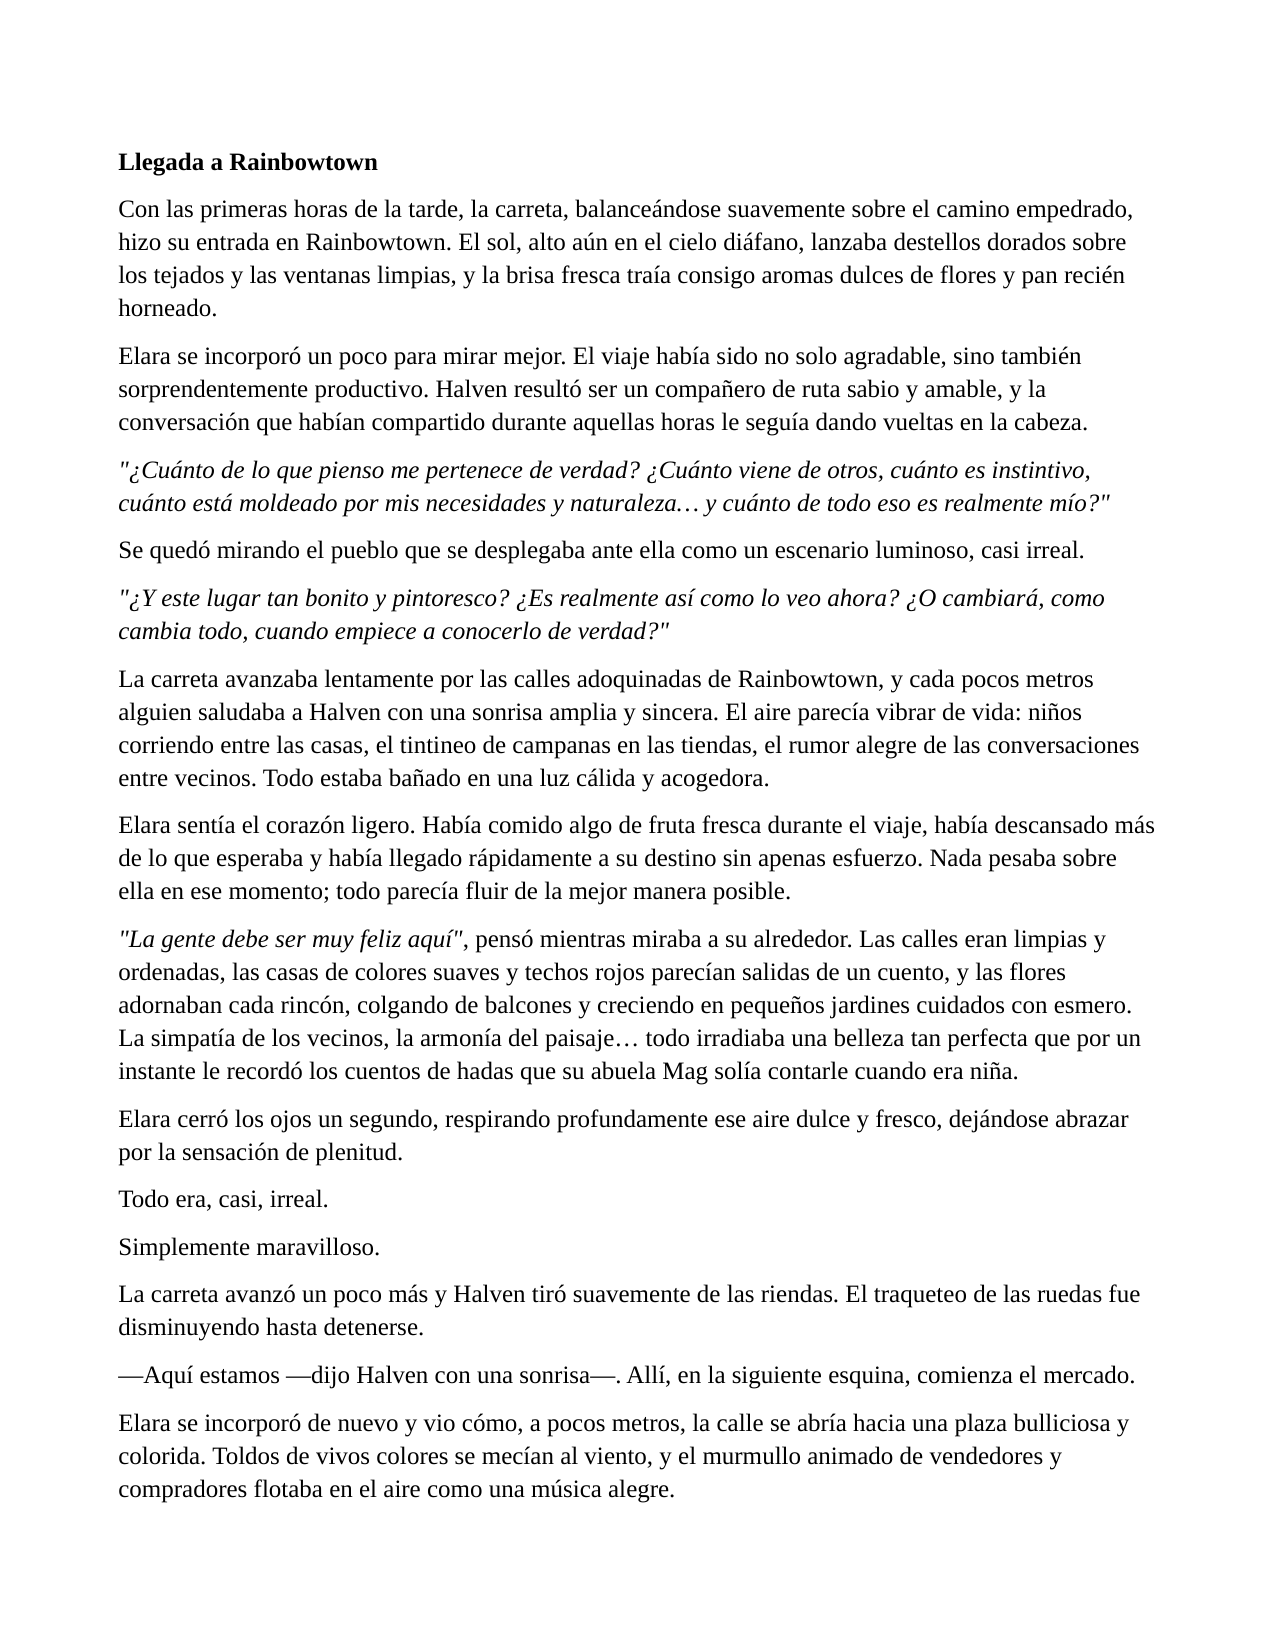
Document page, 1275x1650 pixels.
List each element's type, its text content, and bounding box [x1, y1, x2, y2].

text Todo era, casi, irreal. [118, 1184, 1157, 1213]
text La carreta avanzó un poco más y Halven tiró suavemente de las riendas. El traqueteo de las ruedas fue disminuyendo hasta detenerse. [118, 1279, 1157, 1341]
text Elara cerró los ojos un segundo, respirando profundamente ese aire dulce y fresco, dejándose abrazar por la sensación de plenitud. [118, 1104, 1157, 1165]
text Con las primeras horas de la tarde, la carreta, balanceándose suavemente sobre el camino empedrado, hizo su entrada en Rainbowtown. El sol, alto aún en el cielo diáfano, lanzaba destellos dorados sobre los tejados y las ventanas limpias, y la brisa fresca traía consigo aromas dulces de flores y pan recién horneado. [118, 194, 1157, 322]
text "¿Cuánto de lo que pienso me pertenece de verdad? ¿Cuánto viene de otros, cuánto es instintivo, cuánto está moldeado por mis necesidades y naturaleza… y cuánto de todo eso es realmente mío?" [118, 455, 1157, 517]
text Elara se incorporó un poco para mirar mejor. El viaje había sido no solo agradable, sino también sorprendentemente productivo. Halven resultó ser un compañero de ruta sabio y amable, y la conversación que habían compartido durante aquellas horas le seguía dando vueltas en la cabeza. [118, 341, 1157, 436]
text Llegada a Rainbowtown [118, 147, 1157, 176]
text "La gente debe ser muy feliz aquí", pensó mientras miraba a su alrededor. Las calles eran limpias y ordenadas, las casas de colores suaves y techos rojos parecían salidas de un cuento, y las flores adornaban cada rincón, colgando de balcones y creciendo en pequeños jardines cuidados con esmero. La simpatía de los vecinos, la armonía del paisaje… todo irradiaba una belleza tan perfecta que por un instante le recordó los cuentos de hadas que su abuela Mag solía contarle cuando era niña. [118, 924, 1157, 1085]
text Simplemente maravilloso. [118, 1232, 1157, 1261]
text Se quedó mirando el pueblo que se desplegaba ante ella como un escenario luminoso, casi irreal. [118, 535, 1157, 564]
text Elara se incorporó de nuevo y vio cómo, a pocos metros, la calle se abría hacia una plaza bulliciosa y colorida. Toldos de vivos colores se mecían al viento, y el murmullo animado de vendedores y compradores flotaba en el aire como una música alegre. [118, 1408, 1157, 1502]
text Elara sentía el corazón ligero. Había comido algo de fruta fresca durante el viaje, había descansado más de lo que esperaba y había llegado rápidamente a su destino sin apenas esfuerzo. Nada pesaba sobre ella en ese momento; todo parecía fluir de la mejor manera posible. [118, 810, 1157, 905]
text La carreta avanzaba lentamente por las calles adoquinadas de Rainbowtown, y cada pocos metros alguien saludaba a Halven con una sonrisa amplia y sincera. El aire parecía vibrar de vida: niños corriendo entre las casas, el tintineo de campanas en las tiendas, el rumor alegre de las conversaciones entre vecinos. Todo estaba bañado en una luz cálida y acogedora. [118, 664, 1157, 791]
text —Aquí estamos —dijo Halven con una sonrisa—. Allí, en la siguiente esquina, comienza el mercado. [118, 1360, 1157, 1389]
text "¿Y este lugar tan bonito y pintoresco? ¿Es realmente así como lo veo ahora? ¿O cambiará, como cambia todo, cuando empiece a conocerlo de verdad?" [118, 583, 1157, 645]
